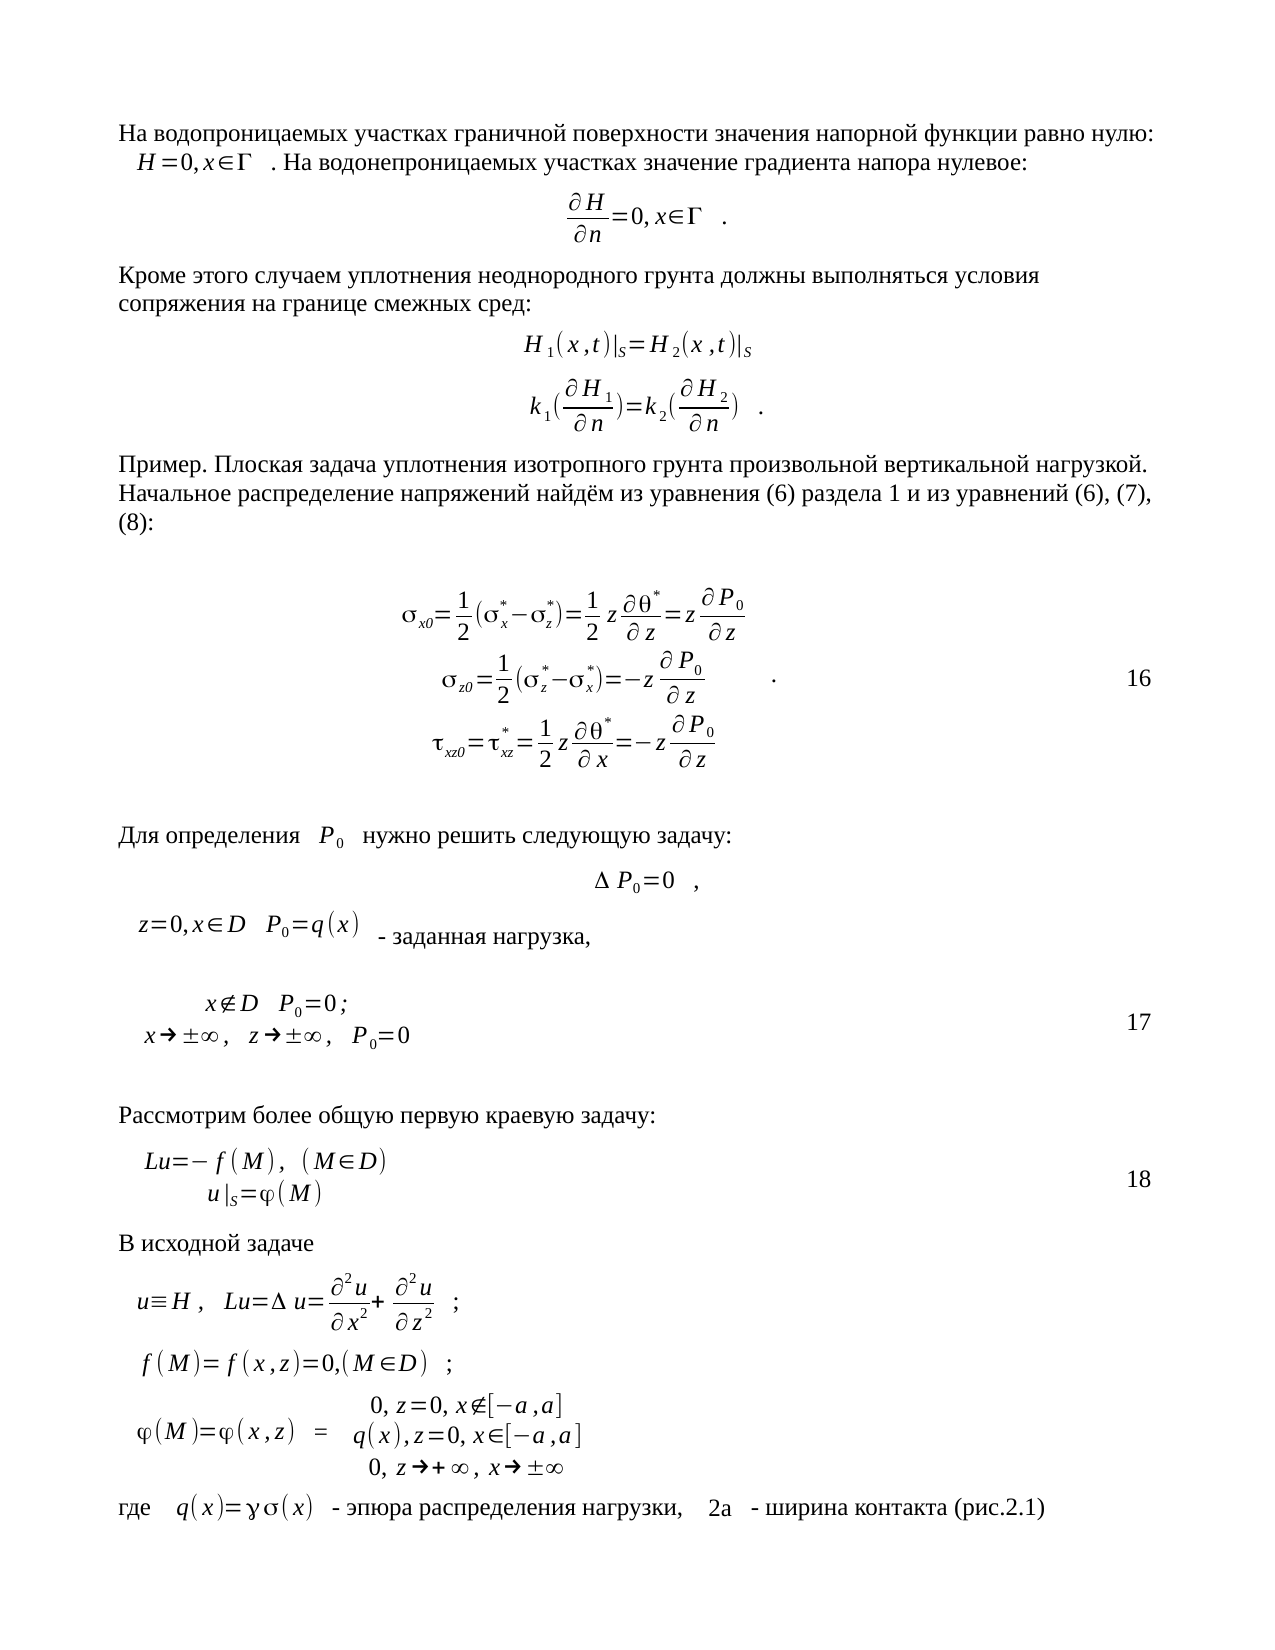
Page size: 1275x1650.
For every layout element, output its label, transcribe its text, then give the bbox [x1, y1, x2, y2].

text . [118, 374, 1157, 437]
table_header [118, 983, 1041, 1071]
table_header 18 [1041, 1141, 1157, 1228]
table_header 16 [1041, 577, 1157, 791]
table_header [118, 1141, 1041, 1228]
text - заданная нагрузка, [118, 910, 1157, 971]
text ; [118, 1269, 1157, 1336]
text где - эпюра распределения нагрузки, - ширина контакта (рис.2.1) [118, 1492, 1157, 1523]
text ; [118, 1348, 1157, 1379]
table_header . [118, 577, 1041, 791]
text , [118, 865, 1157, 897]
text Кроме этого случаем уплотнения неоднородного грунта должны выполняться условия сопряжения на границе смежных сред: [118, 260, 1157, 317]
text = [118, 1391, 1157, 1480]
text . [118, 188, 1157, 247]
text Пример. Плоская задача уплотнения изотропного грунта произвольной вертикальной нагрузкой. Начальное распределение напряжений найдём из уравнения (6) раздела 1 и из уравнений (6), (7), (8): [118, 449, 1157, 536]
text Рассмотрим более общую первую краевую задачу: [118, 1100, 1157, 1129]
text В исходной задаче [118, 1228, 1157, 1257]
text На водопроницаемых участках граничной поверхности значения напорной функции равно нулю:. На водонепроницаемых участках значение градиента напора нулевое: [118, 118, 1157, 176]
table_header 17 [1041, 983, 1157, 1071]
text Для определениянужно решить следующую задачу: [118, 820, 1157, 852]
